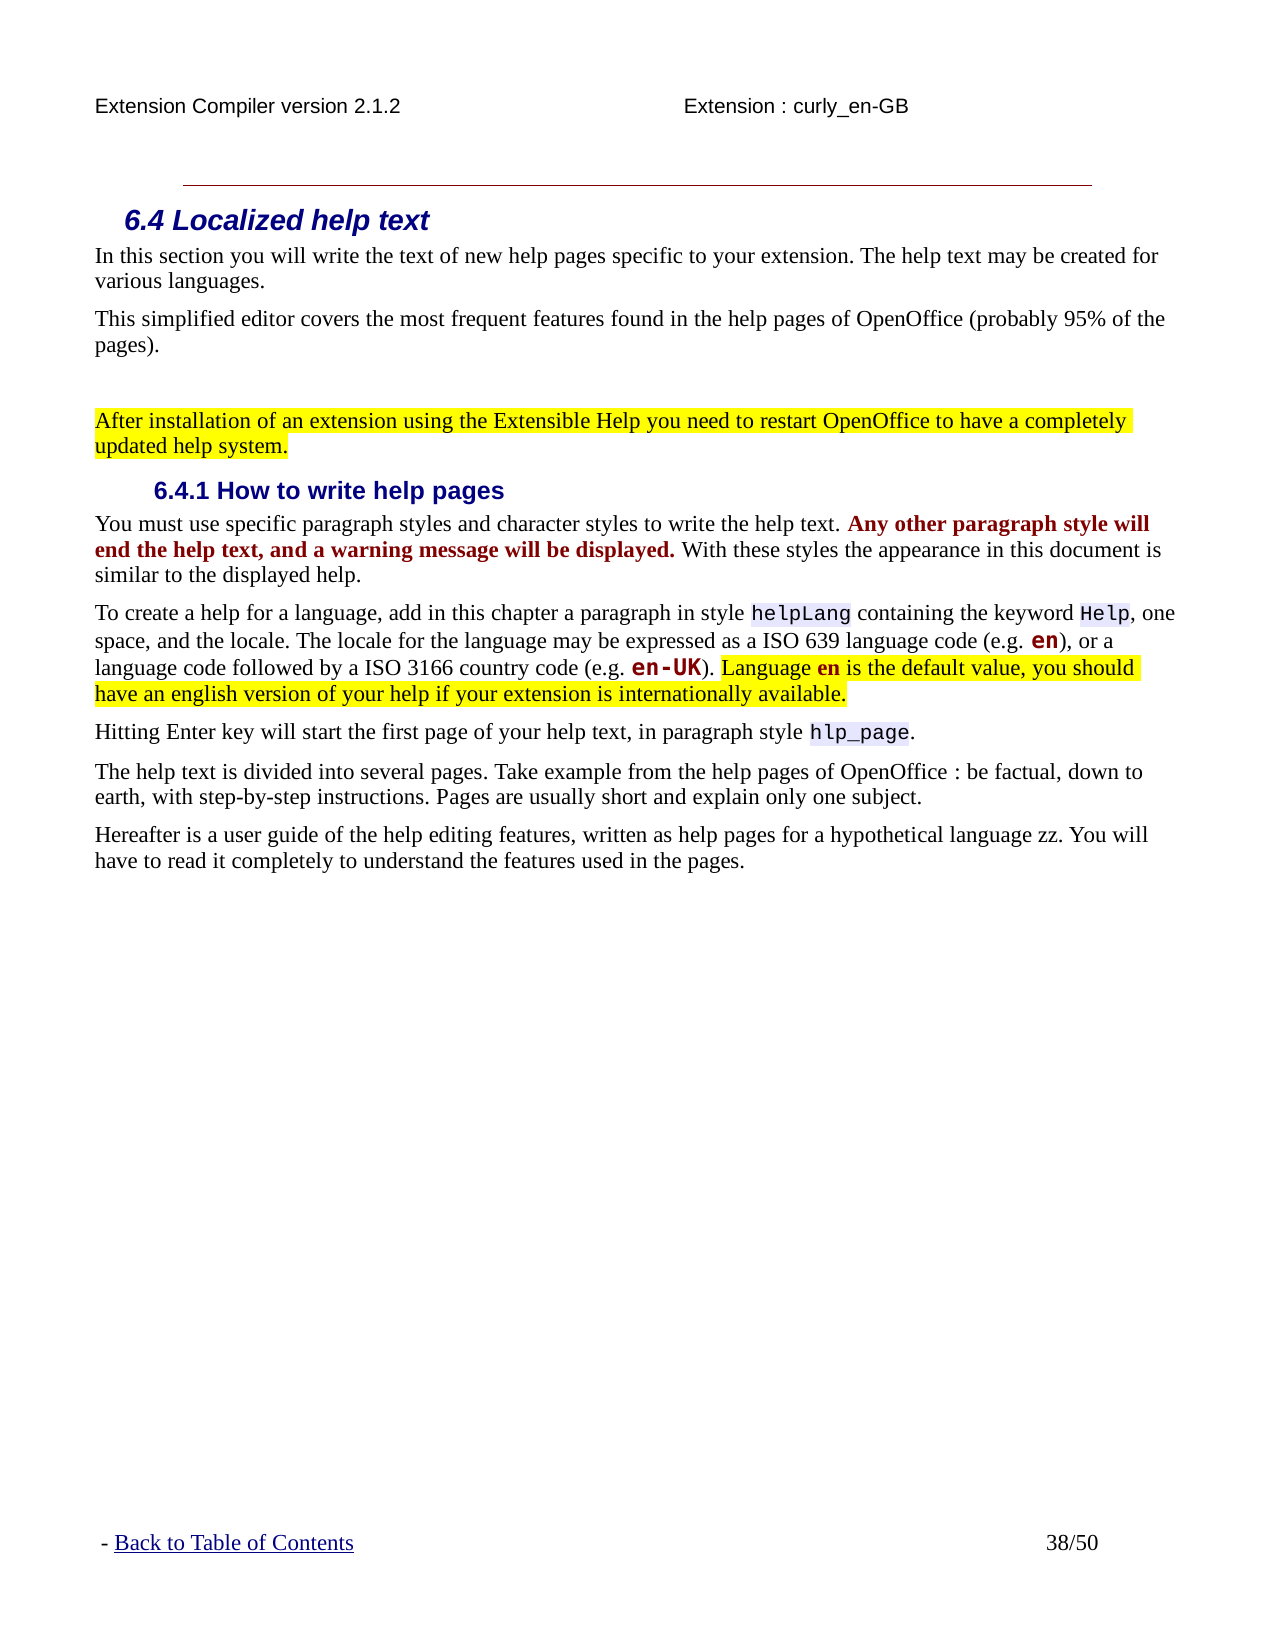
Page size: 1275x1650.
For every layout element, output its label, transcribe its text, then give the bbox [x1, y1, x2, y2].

text This simplified editor covers the most frequent features found in the help pages of OpenOffice (probably 95% of the pages). [94, 306, 1181, 357]
text You must use specific paragraph styles and character styles to write the help text. Any other paragraph style will end the help text, and a warning message will be displayed. With these styles the appearance in this document is similar to the displayed help. [94, 511, 1181, 588]
text The help text is divided into several pages. Take example from the help pages of OpenOffice : be factual, down to earth, with step-by-step instructions. Pages are usually short and explain only one subject. [94, 758, 1181, 809]
text After installation of an extension using the Extensible Help you need to restart OpenOffice to have a completely updated help system. [94, 408, 1181, 459]
text In this section you will write the text of new help pages specific to your extension. The help text may be created for various languages. [94, 242, 1181, 293]
subtitle Localized help text [124, 204, 1181, 237]
text To create a help for a language, add in this chapter a paragraph in style helpLang containing the keyword Help, one space, and the locale. The locale for the language may be expressed as a ISO 639 language code (e.g. en), or a language code followed by a ISO 3166 country code (e.g. en-UK). Language en is the default value, you should have an english version of your help if your extension is internationally available. [94, 600, 1181, 707]
text Hereafter is a user guide of the help editing features, written as help pages for a hypothetical language zz. You will have to read it completely to understand the features used in the pages. [94, 822, 1181, 873]
text Hitting Enter key will start the first page of your help text, in paragraph style hlp_page. [94, 719, 1181, 746]
subtitle How to write help pages [153, 477, 1181, 505]
